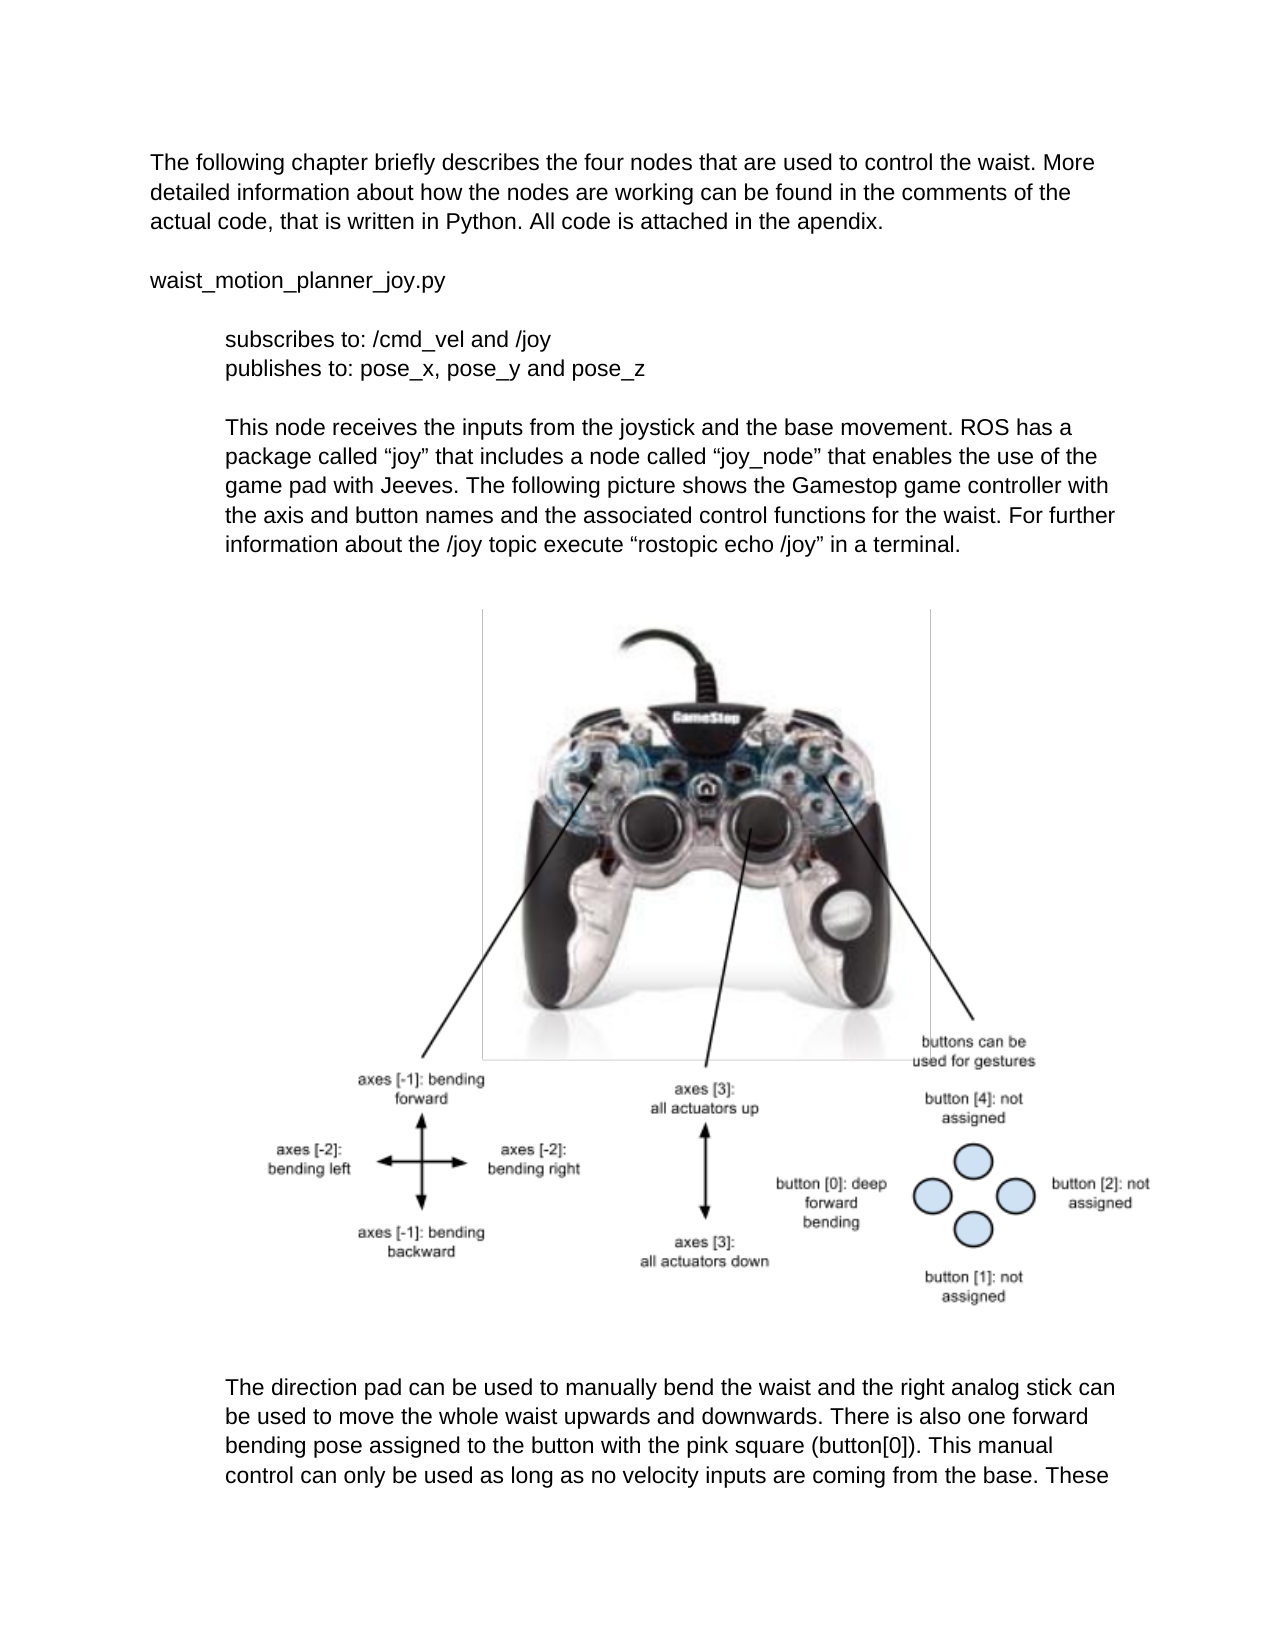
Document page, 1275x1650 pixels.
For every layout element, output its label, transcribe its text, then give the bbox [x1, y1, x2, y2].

picture [243, 609, 1158, 1323]
text The following chapter briefly describes the four nodes that are used to control the waist. More detailed information about how the nodes are working can be found in the comments of the actual code, that is written in Python. All code is attached in the apendix. [150, 150, 1125, 234]
text This node receives the inputs from the joystick and the base movement. ROS has a package called “joy” that includes a node called “joy_node” that enables the use of the game pad with Jeeves. The following picture shows the Gamestop game controller with the axis and button names and the associated control functions for the waist. For further information about the /joy topic execute “rostopic echo /joy” in a terminal. [225, 414, 1125, 557]
text subscribes to: /cmd_vel and /joy [150, 326, 1125, 352]
text The direction pad can be used to manually bend the waist and the right analog stick can be used to move the whole waist upwards and downwards. There is also one forward bending pose assigned to the button with the pink square (button[0]). This manual control can only be used as long as no velocity inputs are coming from the base. These [225, 1374, 1125, 1488]
text waist_motion_planner_joy.py [150, 267, 1125, 293]
text publishes to: pose_x, pose_y and pose_z [150, 356, 1125, 381]
